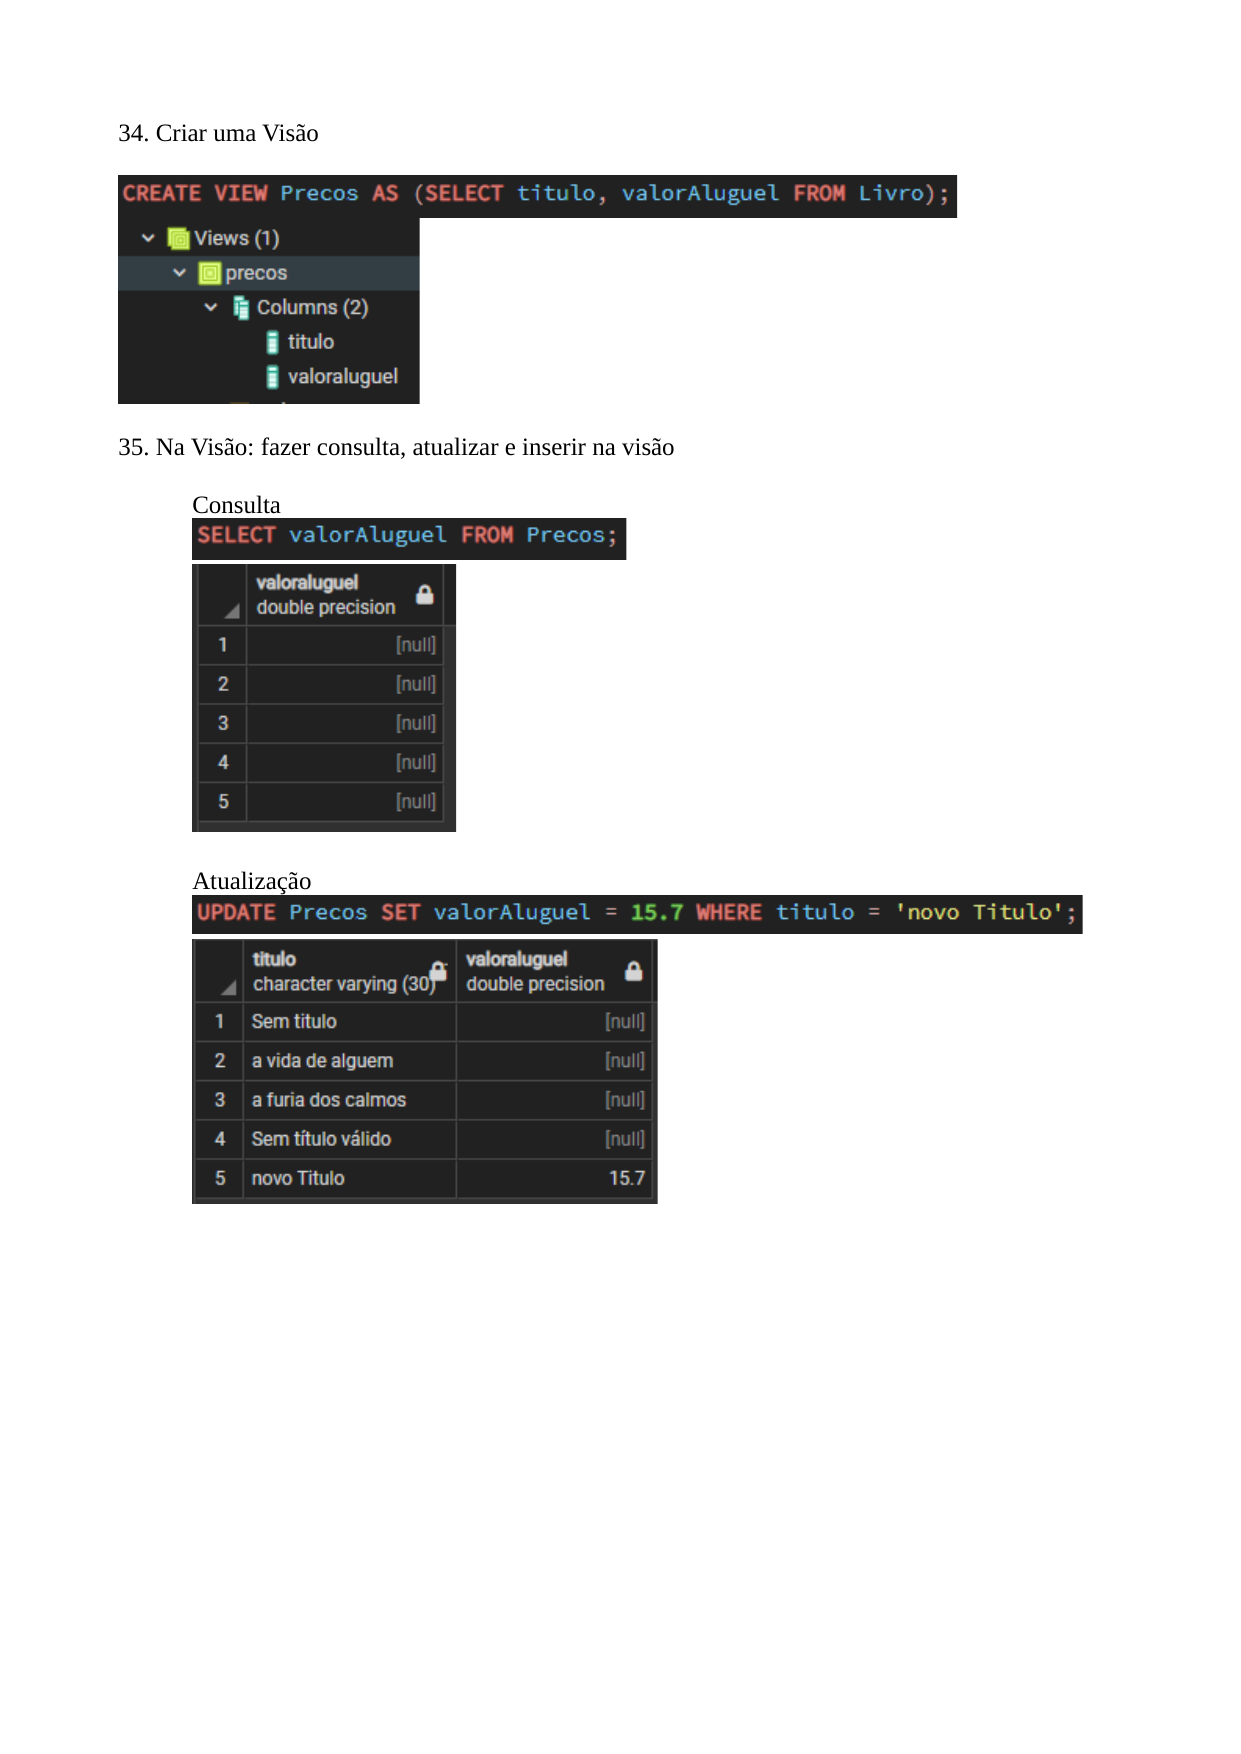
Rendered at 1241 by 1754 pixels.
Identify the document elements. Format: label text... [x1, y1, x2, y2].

picture [192, 939, 658, 1204]
text Consulta [118, 490, 1122, 519]
picture [118, 175, 958, 404]
text 35. Na Visão: fazer consulta, atualizar e inserir na visão [118, 432, 1122, 461]
text 34. Criar uma Visão [118, 118, 1122, 147]
picture [192, 895, 1083, 934]
text Atualização [118, 866, 1122, 895]
picture [192, 564, 457, 832]
picture [192, 518, 627, 560]
